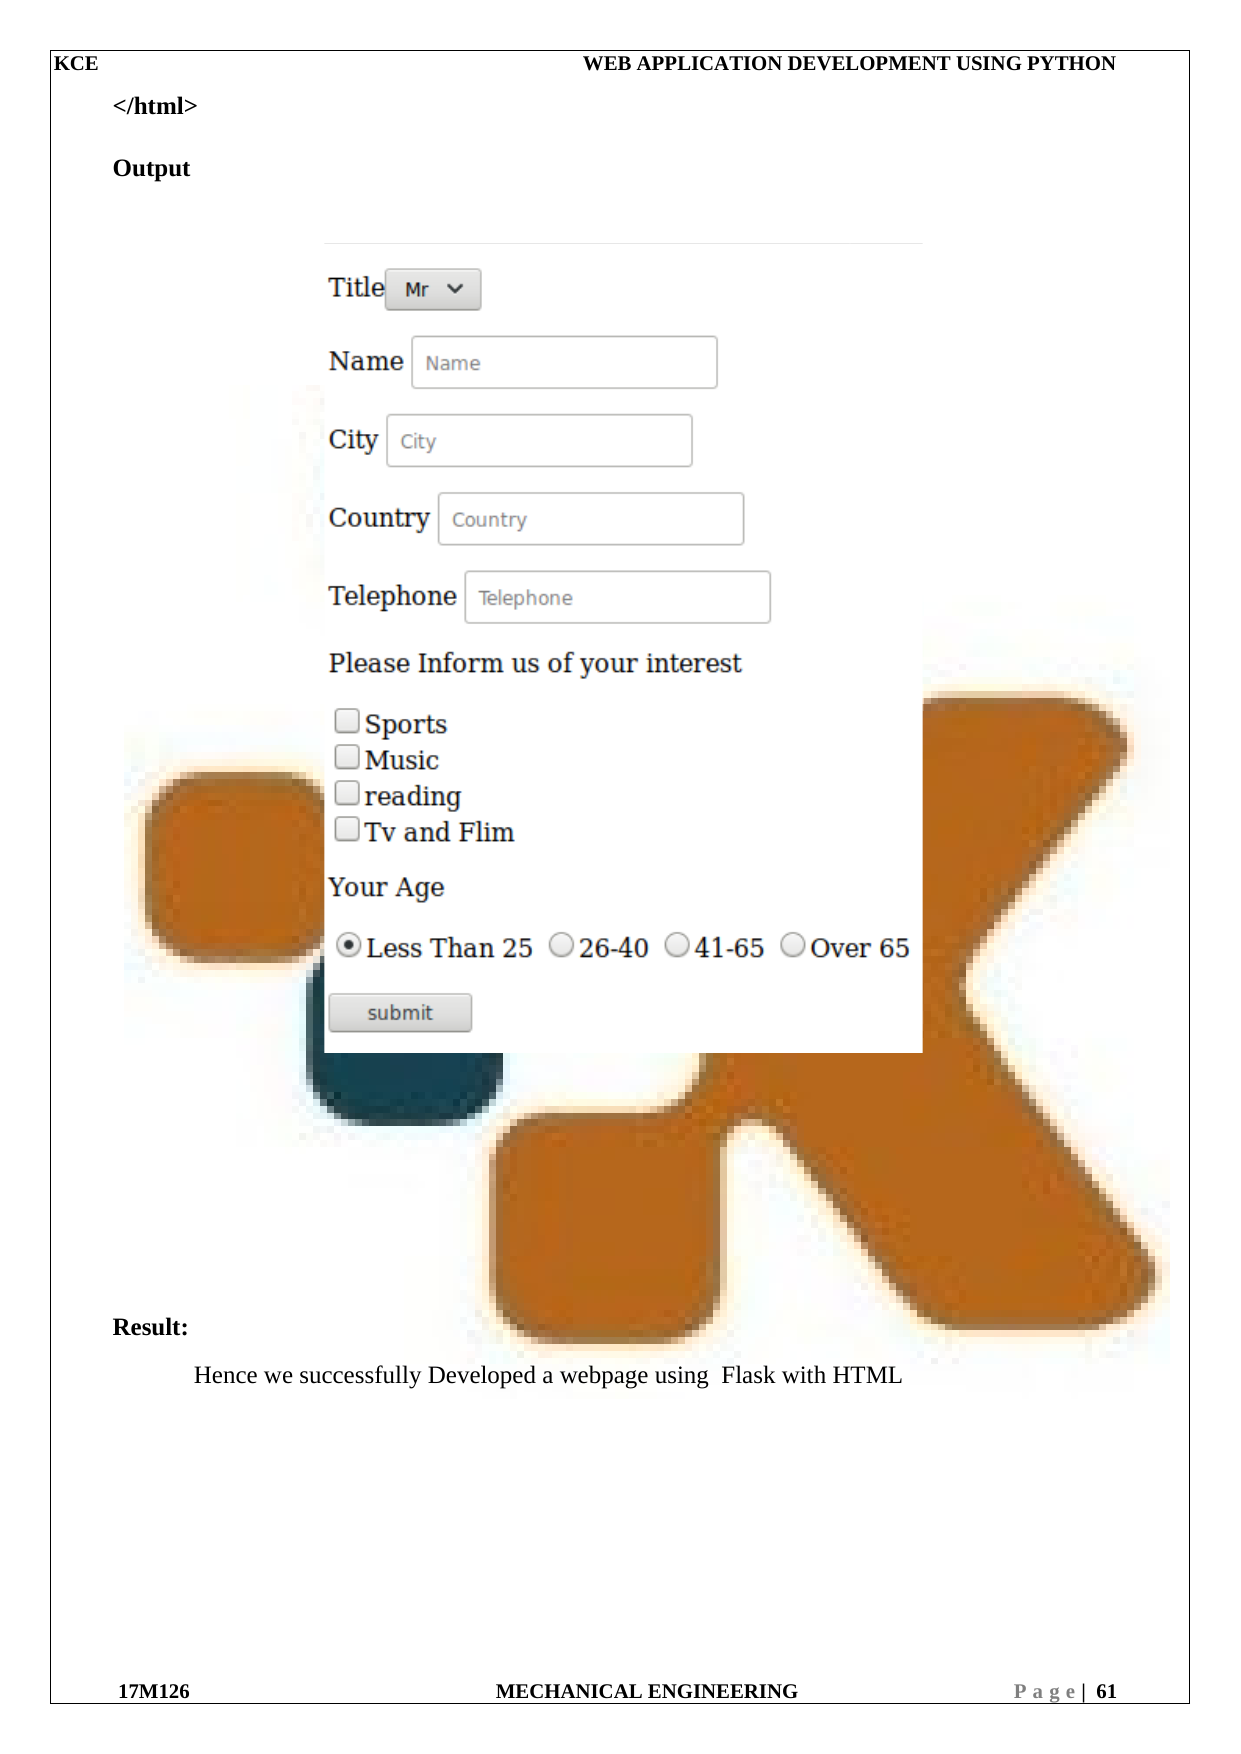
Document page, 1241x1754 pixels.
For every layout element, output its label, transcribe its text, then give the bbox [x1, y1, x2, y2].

picture [124, 1388, 1170, 1399]
text Result: [112, 1312, 1181, 1341]
picture [124, 1341, 1170, 1360]
text Output [112, 153, 1181, 182]
text Hence we successfully Developed a webpage using Flask with HTML [112, 1360, 1181, 1388]
text </html> [112, 91, 1181, 120]
picture [124, 243, 1170, 1312]
